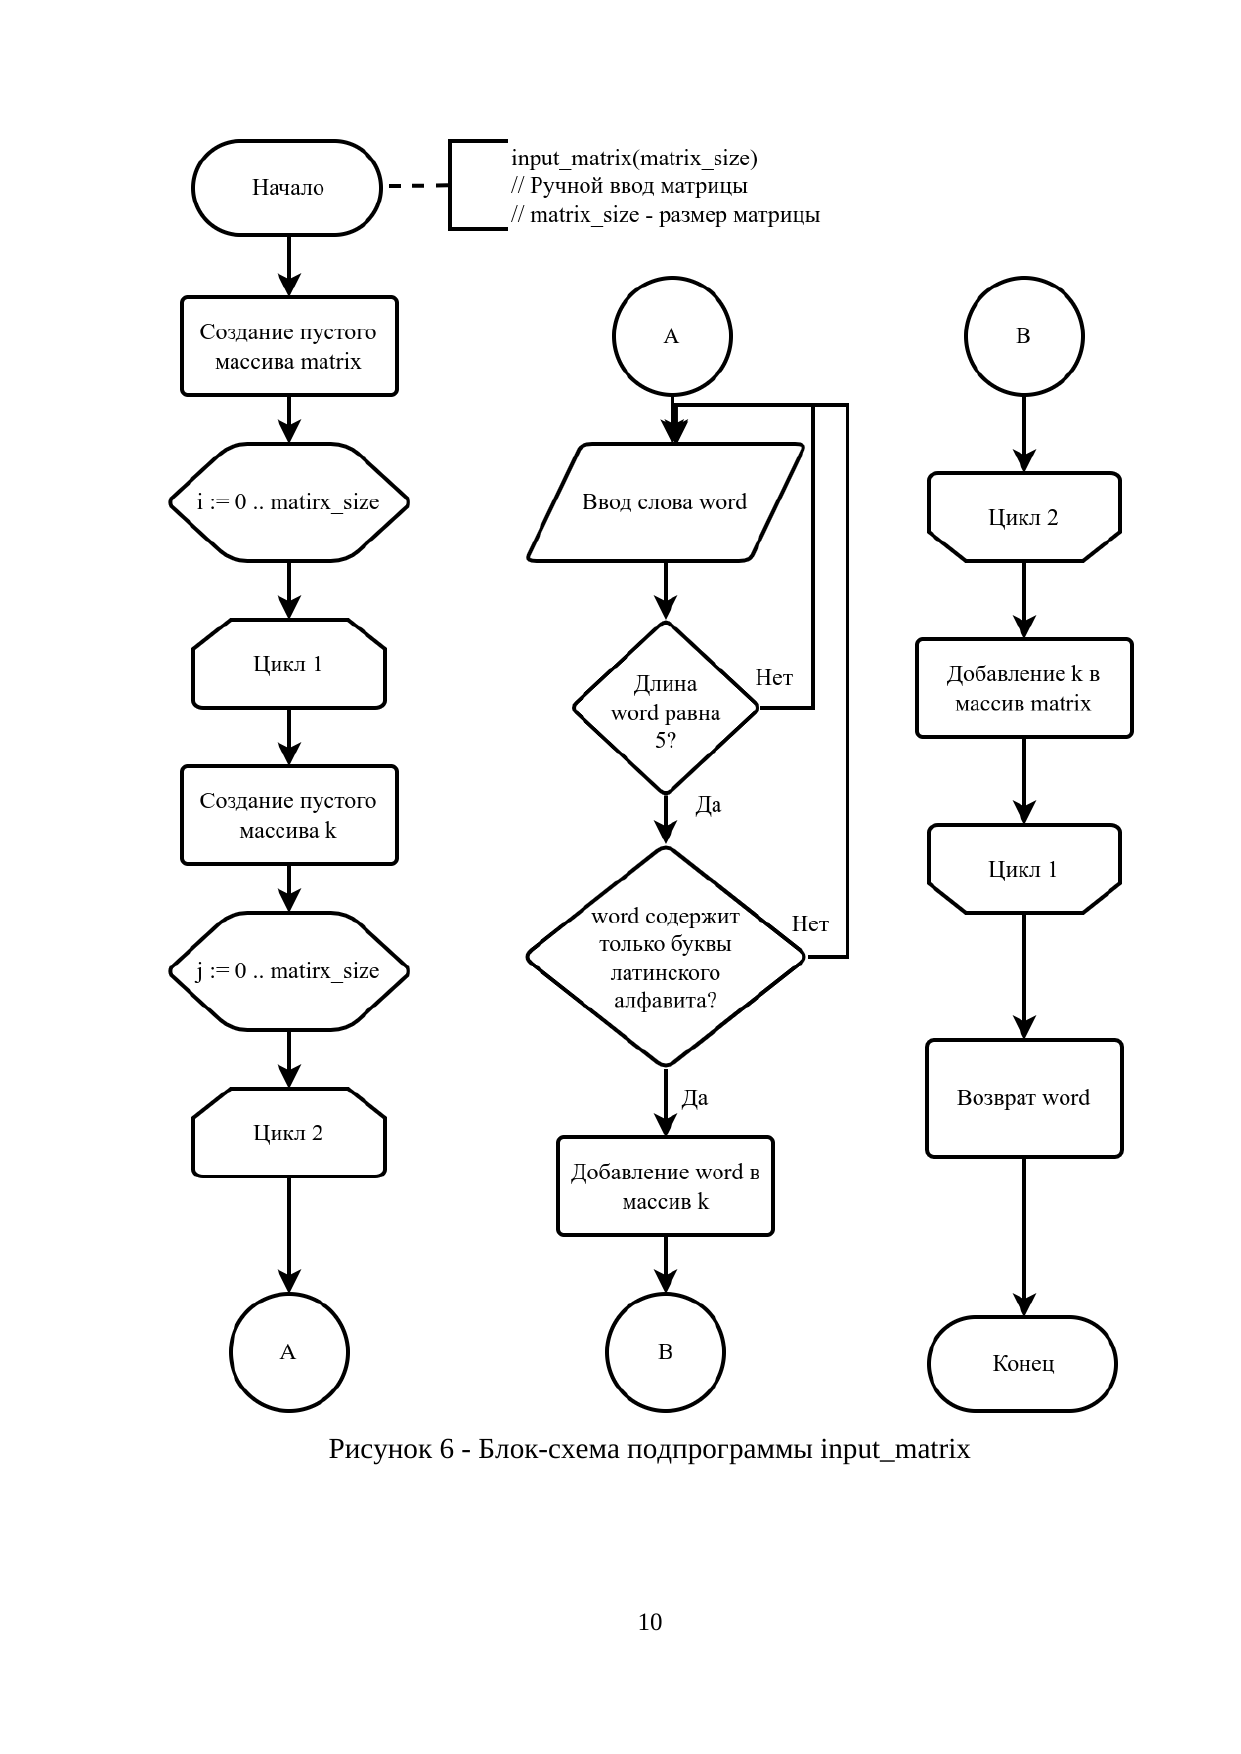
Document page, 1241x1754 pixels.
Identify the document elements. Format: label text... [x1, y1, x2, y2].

picture [147, 118, 1152, 1431]
text Рисунок 6 - Блок-схема подпрограммы input_matrix [148, 1431, 1152, 1464]
